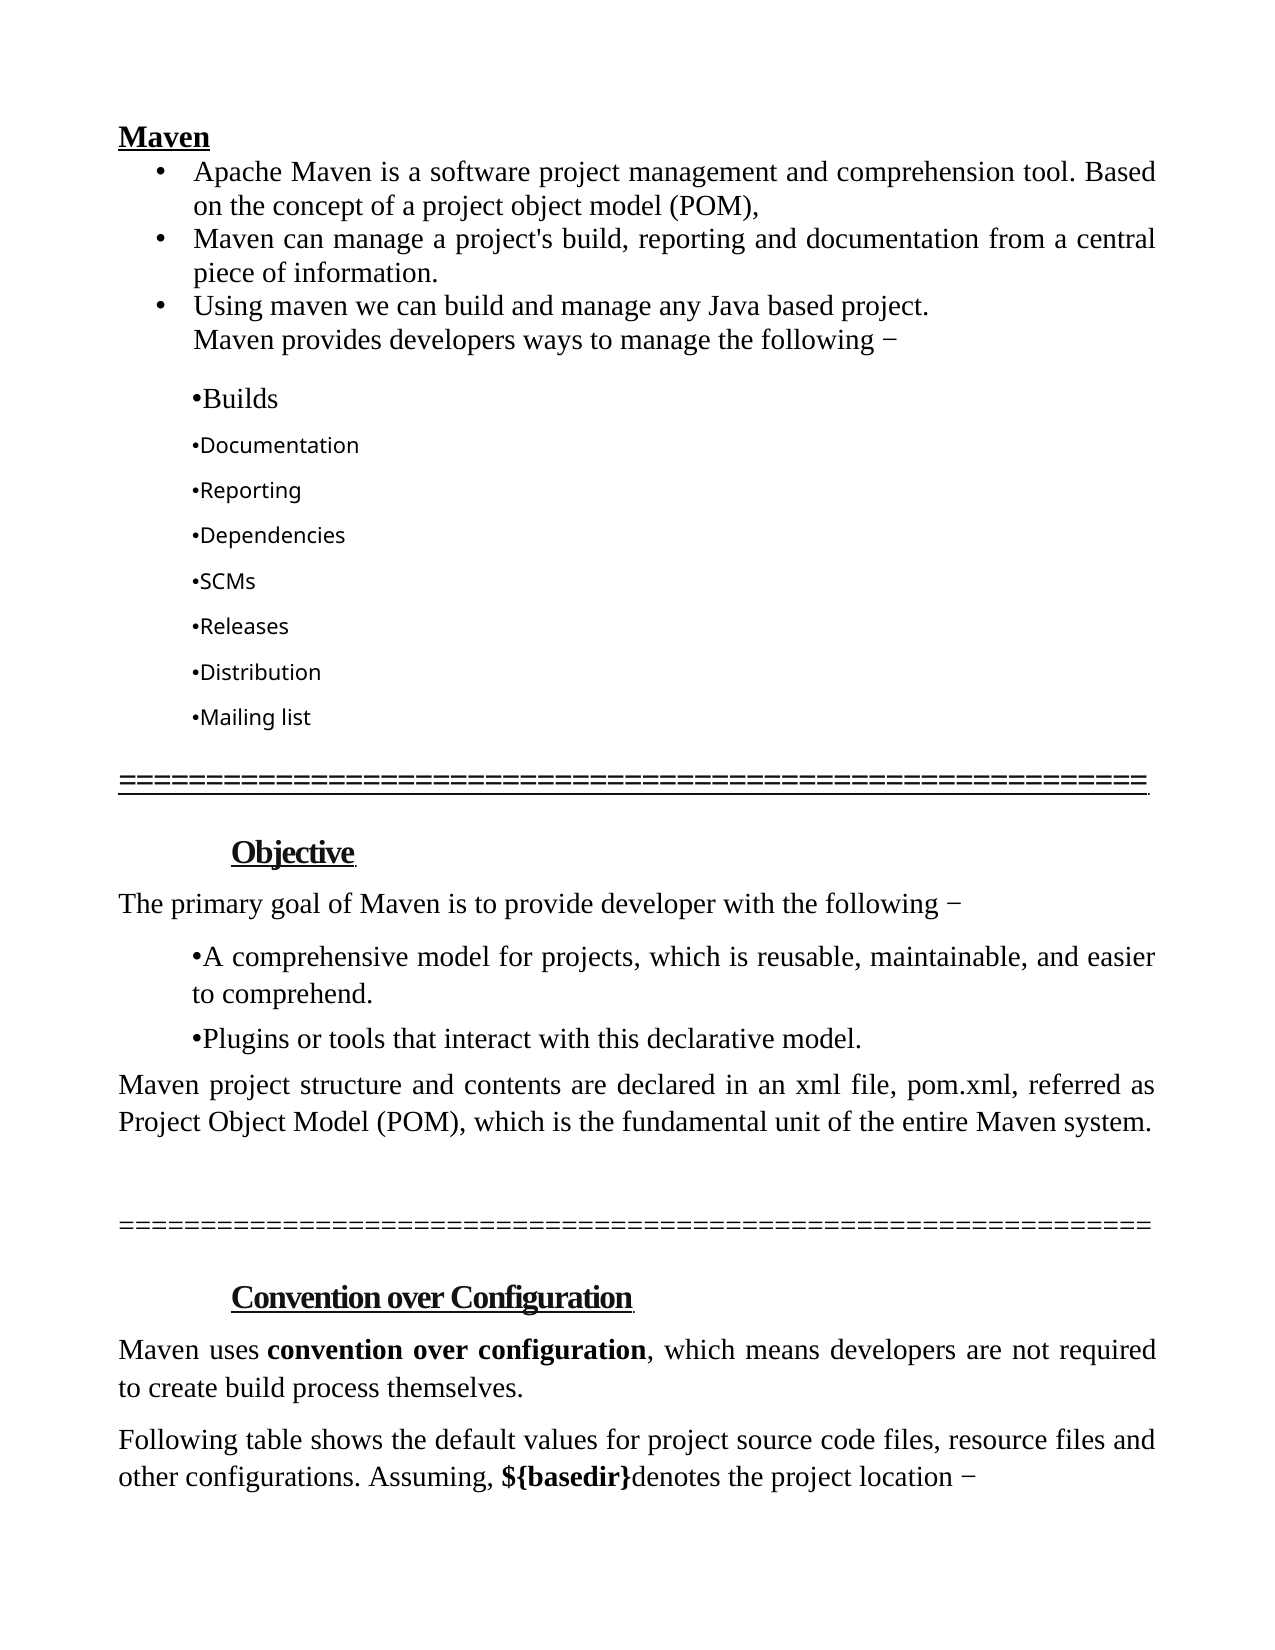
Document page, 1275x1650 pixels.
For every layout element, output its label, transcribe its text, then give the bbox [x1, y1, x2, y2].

text =============================================================== [118, 1204, 1157, 1242]
subtitle =========================================================== [118, 760, 1157, 798]
text The primary goal of Maven is to provide developer with the following − [118, 883, 1157, 920]
list Maven can manage a project's build, reporting and documentation from a central piece of information. [156, 221, 1157, 288]
list Dependencies [118, 513, 1157, 550]
list Mailing list [118, 694, 1157, 732]
text Maven uses convention over configuration, which means developers are not required to create build process themselves. [118, 1328, 1157, 1403]
list Builds [118, 377, 1157, 414]
list SCMs [118, 558, 1157, 596]
subtitle Objective [193, 832, 1157, 870]
list Distribution [118, 649, 1157, 686]
list Using maven we can build and manage any Java based project. [156, 288, 1157, 322]
text Maven [118, 118, 1157, 154]
text Maven project structure and contents are declared in an xml file, pom.xml, referred as Project Object Model (POM), which is the fundamental unit of the entire Maven system. [118, 1063, 1157, 1138]
text Following table shows the default values for project source code files, resource files and other configurations. Assuming, ${basedir}denotes the project location − [118, 1418, 1157, 1493]
list Maven provides developers ways to manage the following − [156, 322, 1157, 356]
list Releases [118, 603, 1157, 641]
list Reporting [118, 467, 1157, 505]
list Apache Maven is a software project management and comprehension tool. Based on the concept of a project object model (POM), [156, 154, 1157, 221]
list Plugins or tools that interact with this declarative model. [118, 1018, 1157, 1055]
list Documentation [118, 422, 1157, 460]
subtitle Convention over Configuration [193, 1277, 1157, 1316]
list A comprehensive model for projects, which is reusable, maintainable, and easier to comprehend. [118, 935, 1157, 1010]
